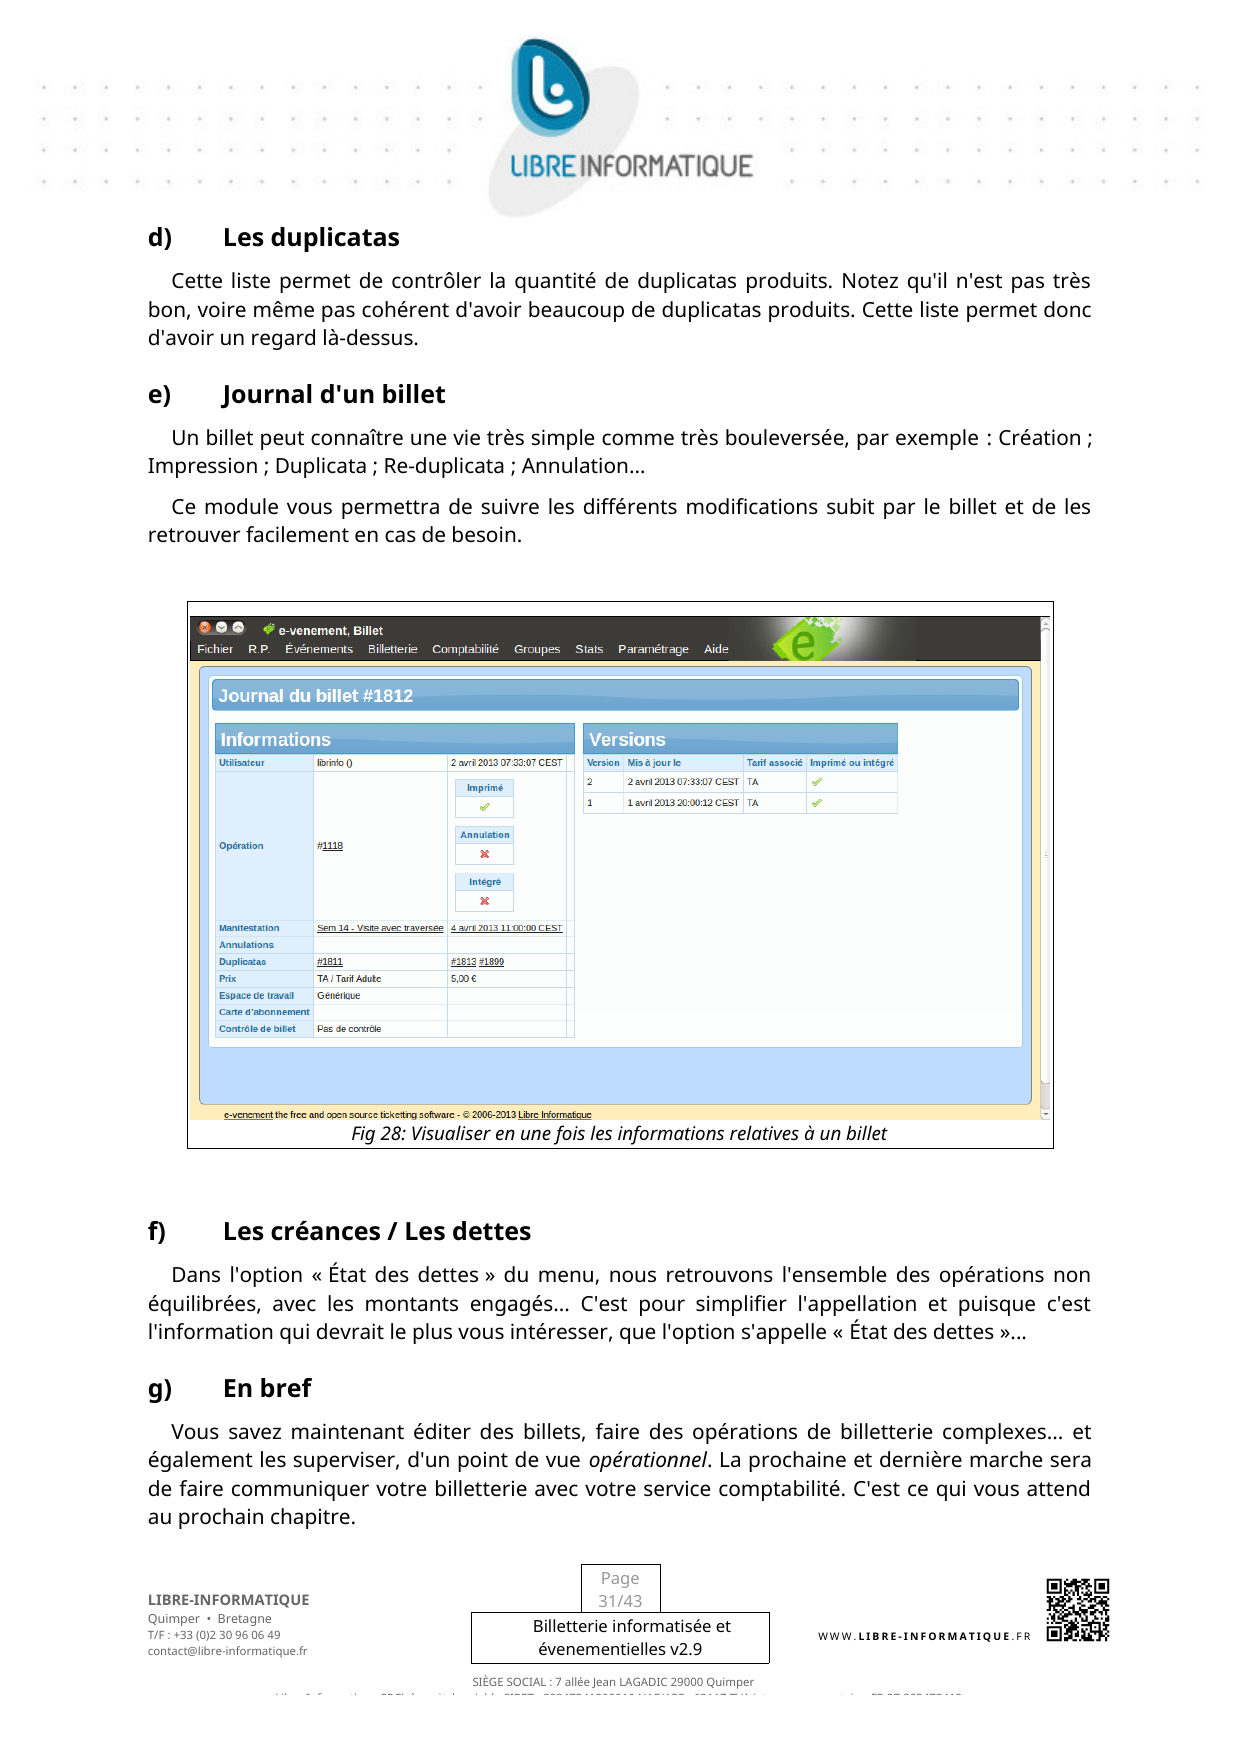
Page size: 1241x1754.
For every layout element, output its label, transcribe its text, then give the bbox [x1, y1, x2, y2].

subtitle En bref [148, 1371, 1093, 1405]
text Vous savez maintenant éditer des billets, faire des opérations de billetterie complexes... et également les superviser, d'un point de vue opérationnel. La prochaine et dernière marche sera de faire communiquer votre billetterie avec votre service comptabilité. C'est ce qui vous attend au prochain chapitre. [148, 1417, 1093, 1531]
subtitle Les duplicatas [148, 220, 1093, 254]
picture [27, 35, 1213, 220]
picture [1036, 1568, 1120, 1652]
text Ce module vous permettra de suivre les différents modifications subit par le billet et de les retrouver facilement en cas de besoin. [148, 492, 1093, 549]
picture [190, 616, 1050, 1120]
text Dans l'option « État des dettes » du menu, nous retrouvons l'ensemble des opérations non équilibrées, avec les montants engagés... C'est pour simplifier l'appellation et puisque c'est l'information qui devrait le plus vous intéresser, que l'option s'appelle « État des dettes »... [148, 1260, 1093, 1346]
text Cette liste permet de contrôler la quantité de duplicatas produits. Notez qu'il n'est pas très bon, voire même pas cohérent d'avoir beaucoup de duplicatas produits. Cette liste permet donc d'avoir un regard là-dessus. [148, 266, 1093, 352]
subtitle Les créances / Les dettes [148, 1214, 1093, 1248]
subtitle Journal d'un billet [148, 377, 1093, 411]
text Fig 28: Visualiser en une fois les informations relatives à un billet [190, 1120, 1050, 1146]
text Un billet peut connaître une vie très simple comme très bouleversée, par exemple : Création ; Impression ; Duplicata ; Re-duplicata ; Annulation… [148, 423, 1093, 480]
